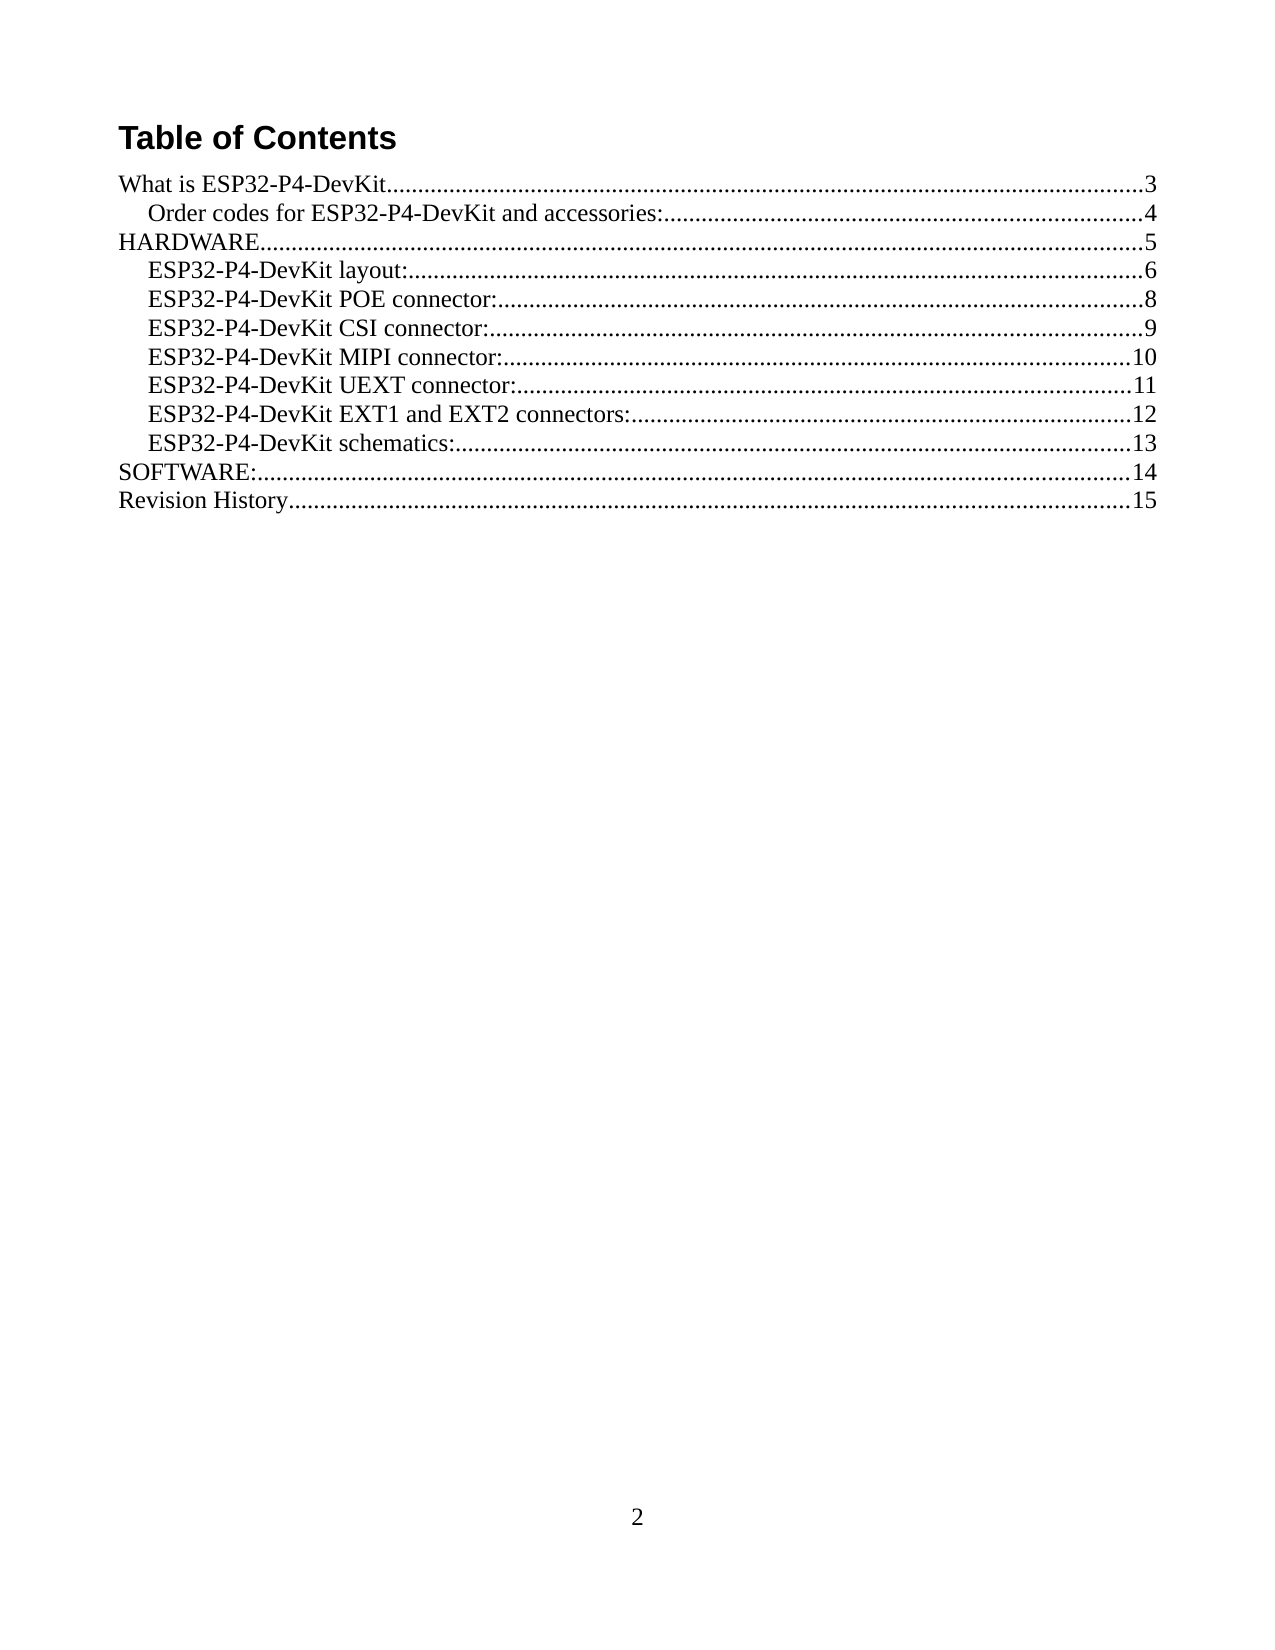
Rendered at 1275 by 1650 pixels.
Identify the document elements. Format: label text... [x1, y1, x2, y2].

subtitle Table of Contents [118, 118, 1157, 157]
text ESP32-P4-DevKit layout: 6 [148, 255, 1157, 284]
text Order codes for ESP32-P4-DevKit and accessories: 4 [148, 198, 1157, 227]
text ESP32-P4-DevKit UEXT connector: 11 [148, 370, 1157, 399]
text ESP32-P4-DevKit schematics: 13 [148, 428, 1157, 457]
text ESP32-P4-DevKit POE connector: 8 [148, 284, 1157, 313]
text ESP32-P4-DevKit MIPI connector: 10 [148, 342, 1157, 370]
text HARDWARE 5 [118, 227, 1157, 255]
text Revision History 15 [118, 485, 1157, 514]
text What is ESP32-P4-DevKit 3 [118, 169, 1157, 198]
text ESP32-P4-DevKit CSI connector: 9 [148, 313, 1157, 342]
text ESP32-P4-DevKit EXT1 and EXT2 connectors: 12 [148, 399, 1157, 428]
text SOFTWARE: 14 [118, 457, 1157, 485]
